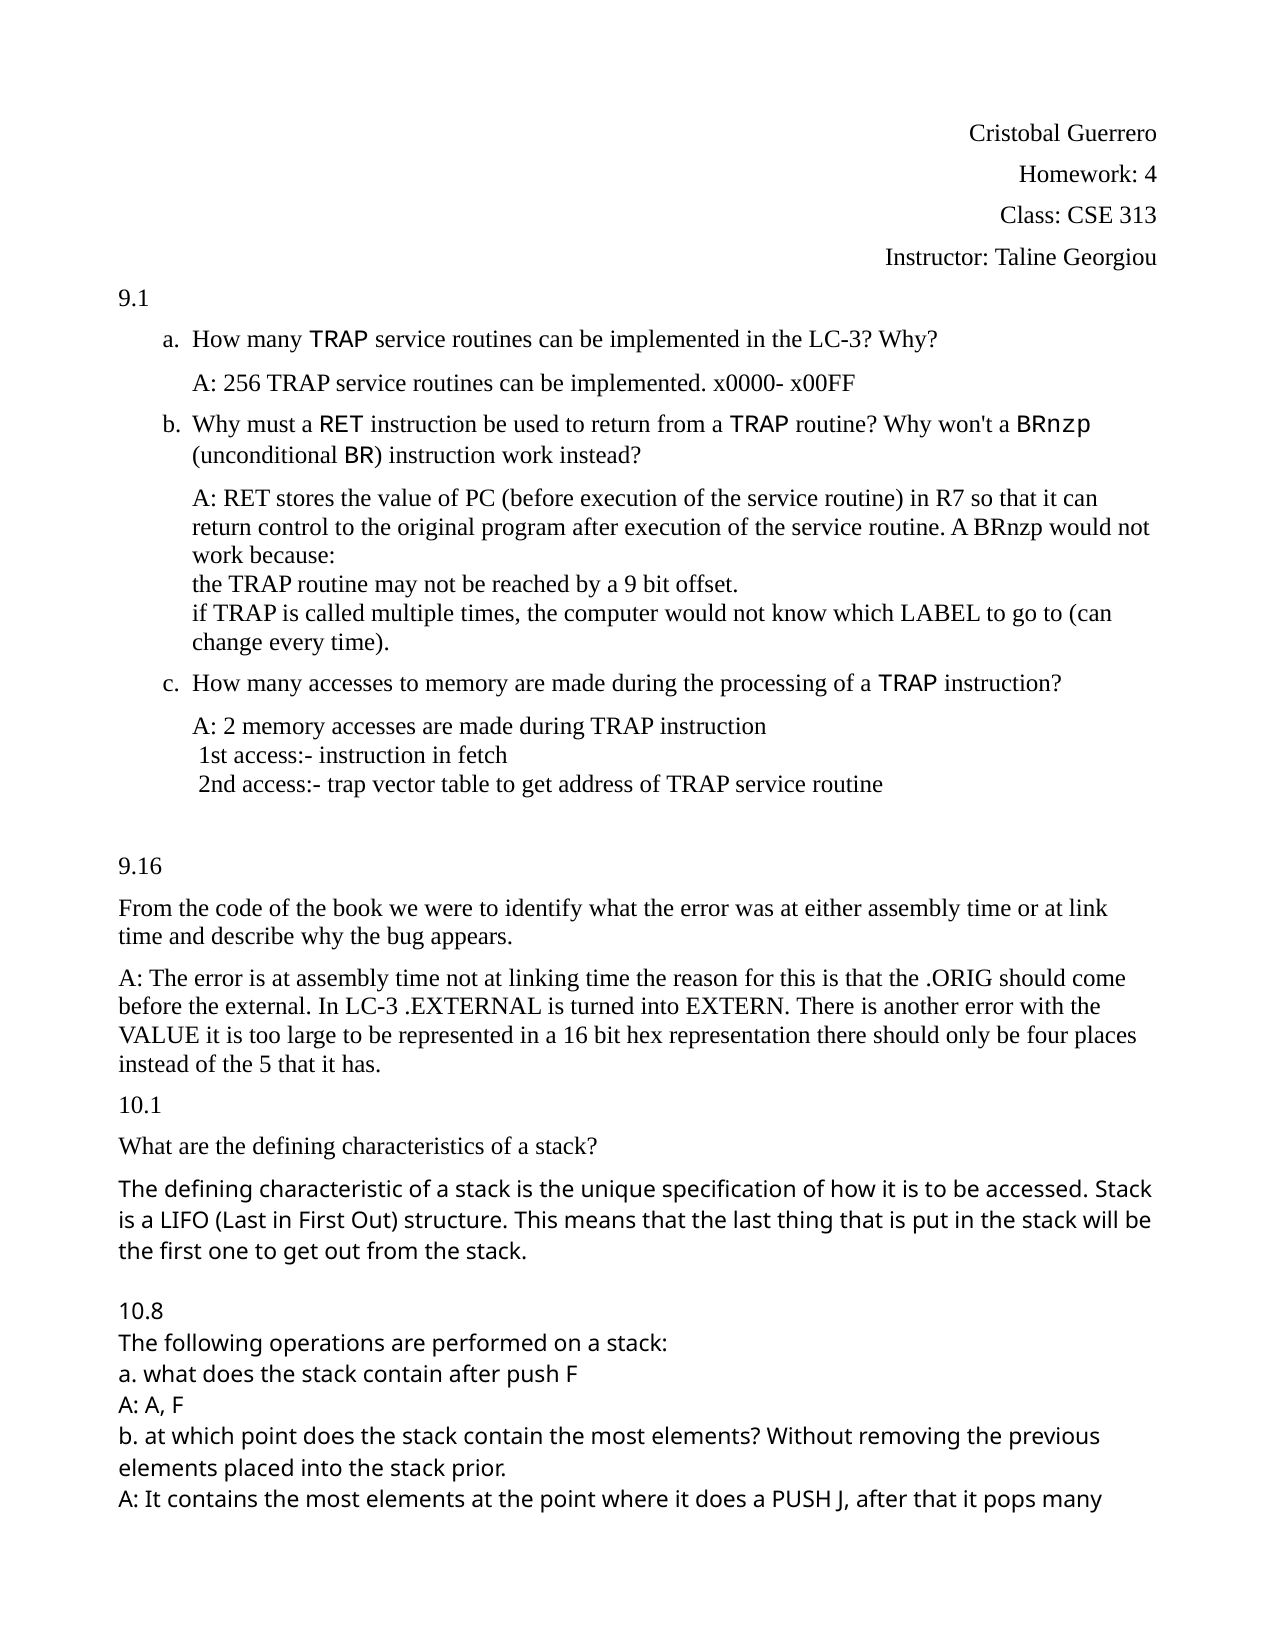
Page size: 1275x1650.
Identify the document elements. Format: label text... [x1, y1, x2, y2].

text 9.1 [118, 283, 1157, 312]
text A: The error is at assembly time not at linking time the reason for this is that the .ORIG should come before the external. In LC-3 .EXTERNAL is turned into EXTERN. There is another error with the VALUE it is too large to be represented in a 16 bit hex representation there should only be four places instead of the 5 that it has. [118, 963, 1157, 1078]
list A: 2 memory accesses are made during TRAP instruction 1st access:- instruction in fetch 2nd access:- trap vector table to get address of TRAP service routine [162, 711, 1157, 798]
list How many accesses to memory are made during the processing of a TRAP instruction? [162, 668, 1157, 699]
text b. at which point does the stack contain the most elements? Without removing the previous elements placed into the stack prior. [118, 1420, 1157, 1483]
text What are the defining characteristics of a stack? [118, 1131, 1157, 1160]
text Class: CSE 313 [118, 201, 1157, 229]
text Instructor: Taline Georgiou [118, 242, 1157, 271]
text a. what does the stack contain after push F [118, 1358, 1157, 1389]
list How many TRAP service routines can be implemented in the LC-3? Why? [162, 324, 1157, 355]
text From the code of the book we were to identify what the error was at either assembly time or at link time and describe why the bug appears. [118, 893, 1157, 950]
text 10.1 [118, 1090, 1157, 1119]
text 10.8 [118, 1295, 1157, 1326]
text A: It contains the most elements at the point where it does a PUSH J, after that it pops many [118, 1483, 1157, 1514]
text 9.16 [118, 851, 1157, 880]
text Homework: 4 [118, 159, 1157, 188]
text The following operations are performed on a stack: [118, 1326, 1157, 1358]
text A: A, F [118, 1389, 1157, 1420]
list Why must a RET instruction be used to return from a TRAP routine? Why won't a BRnzp (unconditional BR) instruction work instead? [162, 409, 1157, 471]
text The defining characteristic of a stack is the unique specification of how it is to be accessed. Stack is a LIFO (Last in First Out) structure. This means that the last thing that is put in the stack will be the first one to get out from the stack. [118, 1173, 1157, 1266]
list A: RET stores the value of PC (before execution of the service routine) in R7 so that it can return control to the original program after execution of the service routine. A BRnzp would not work because: the TRAP routine may not be reached by a 9 bit offset. if TRAP is called multiple times, the computer would not know which LABEL to go to (can change every time). [162, 483, 1157, 656]
text Cristobal Guerrero [118, 118, 1157, 147]
list A: 256 TRAP service routines can be implemented. x0000- x00FF [162, 368, 1157, 396]
